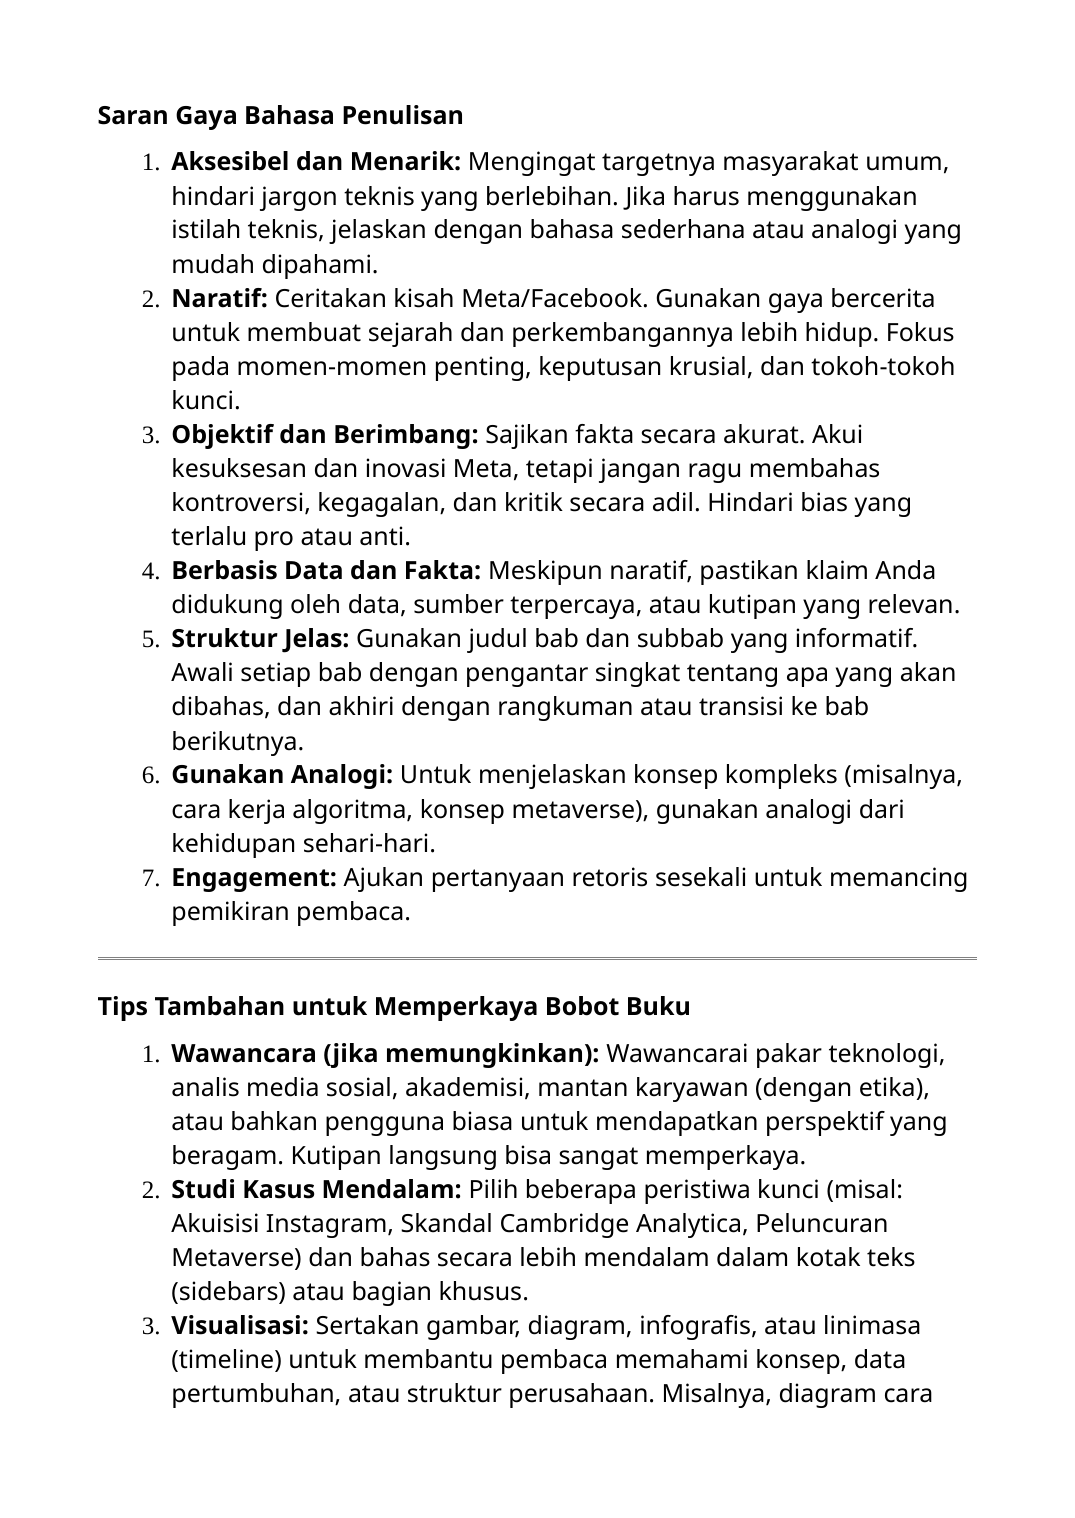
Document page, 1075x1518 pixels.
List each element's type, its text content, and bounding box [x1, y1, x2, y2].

list Objektif dan Berimbang: Sajikan fakta secara akurat. Akui kesuksesan dan inovasi Meta, tetapi jangan ragu membahas kontroversi, kegagalan, dan kritik secara adil. Hindari bias yang terlalu pro atau anti. [142, 417, 977, 553]
list Wawancara (jika memungkinkan): Wawancarai pakar teknologi, analis media sosial, akademisi, mantan karyawan (dengan etika), atau bahkan pengguna biasa untuk mendapatkan perspektif yang beragam. Kutipan langsung bisa sangat memperkaya. [142, 1035, 977, 1172]
list Berbasis Data dan Fakta: Meskipun naratif, pastikan klaim Anda didukung oleh data, sumber terpercaya, atau kutipan yang relevan. [142, 553, 977, 621]
list Struktur Jelas: Gunakan judul bab dan subbab yang informatif. Awali setiap bab dengan pengantar singkat tentang apa yang akan dibahas, dan akhiri dengan rangkuman atau transisi ke bab berikutnya. [142, 621, 977, 757]
text Tips Tambahan untuk Memperkaya Bobot Buku [97, 989, 977, 1023]
text Saran Gaya Bahasa Penulisan [97, 97, 977, 132]
list Visualisasi: Sertakan gambar, diagram, infografis, atau linimasa (timeline) untuk membantu pembaca memahami konsep, data pertumbuhan, atau struktur perusahaan. Misalnya, diagram cara [142, 1308, 977, 1410]
list Engagement: Ajukan pertanyaan retoris sesekali untuk memancing pemikiran pembaca. [142, 859, 977, 927]
list Aksesibel dan Menarik: Mengingat targetnya masyarakat umum, hindari jargon teknis yang berlebihan. Jika harus menggunakan istilah teknis, jelaskan dengan bahasa sederhana atau analogi yang mudah dipahami. [142, 144, 977, 280]
list Naratif: Ceritakan kisah Meta/Facebook. Gunakan gaya bercerita untuk membuat sejarah dan perkembangannya lebih hidup. Fokus pada momen-momen penting, keputusan krusial, dan tokoh-tokoh kunci. [142, 280, 977, 417]
list Studi Kasus Mendalam: Pilih beberapa peristiwa kunci (misal: Akuisisi Instagram, Skandal Cambridge Analytica, Peluncuran Metaverse) dan bahas secara lebih mendalam dalam kotak teks (sidebars) atau bagian khusus. [142, 1172, 977, 1308]
list Gunakan Analogi: Untuk menjelaskan konsep kompleks (misalnya, cara kerja algoritma, konsep metaverse), gunakan analogi dari kehidupan sehari-hari. [142, 757, 977, 859]
